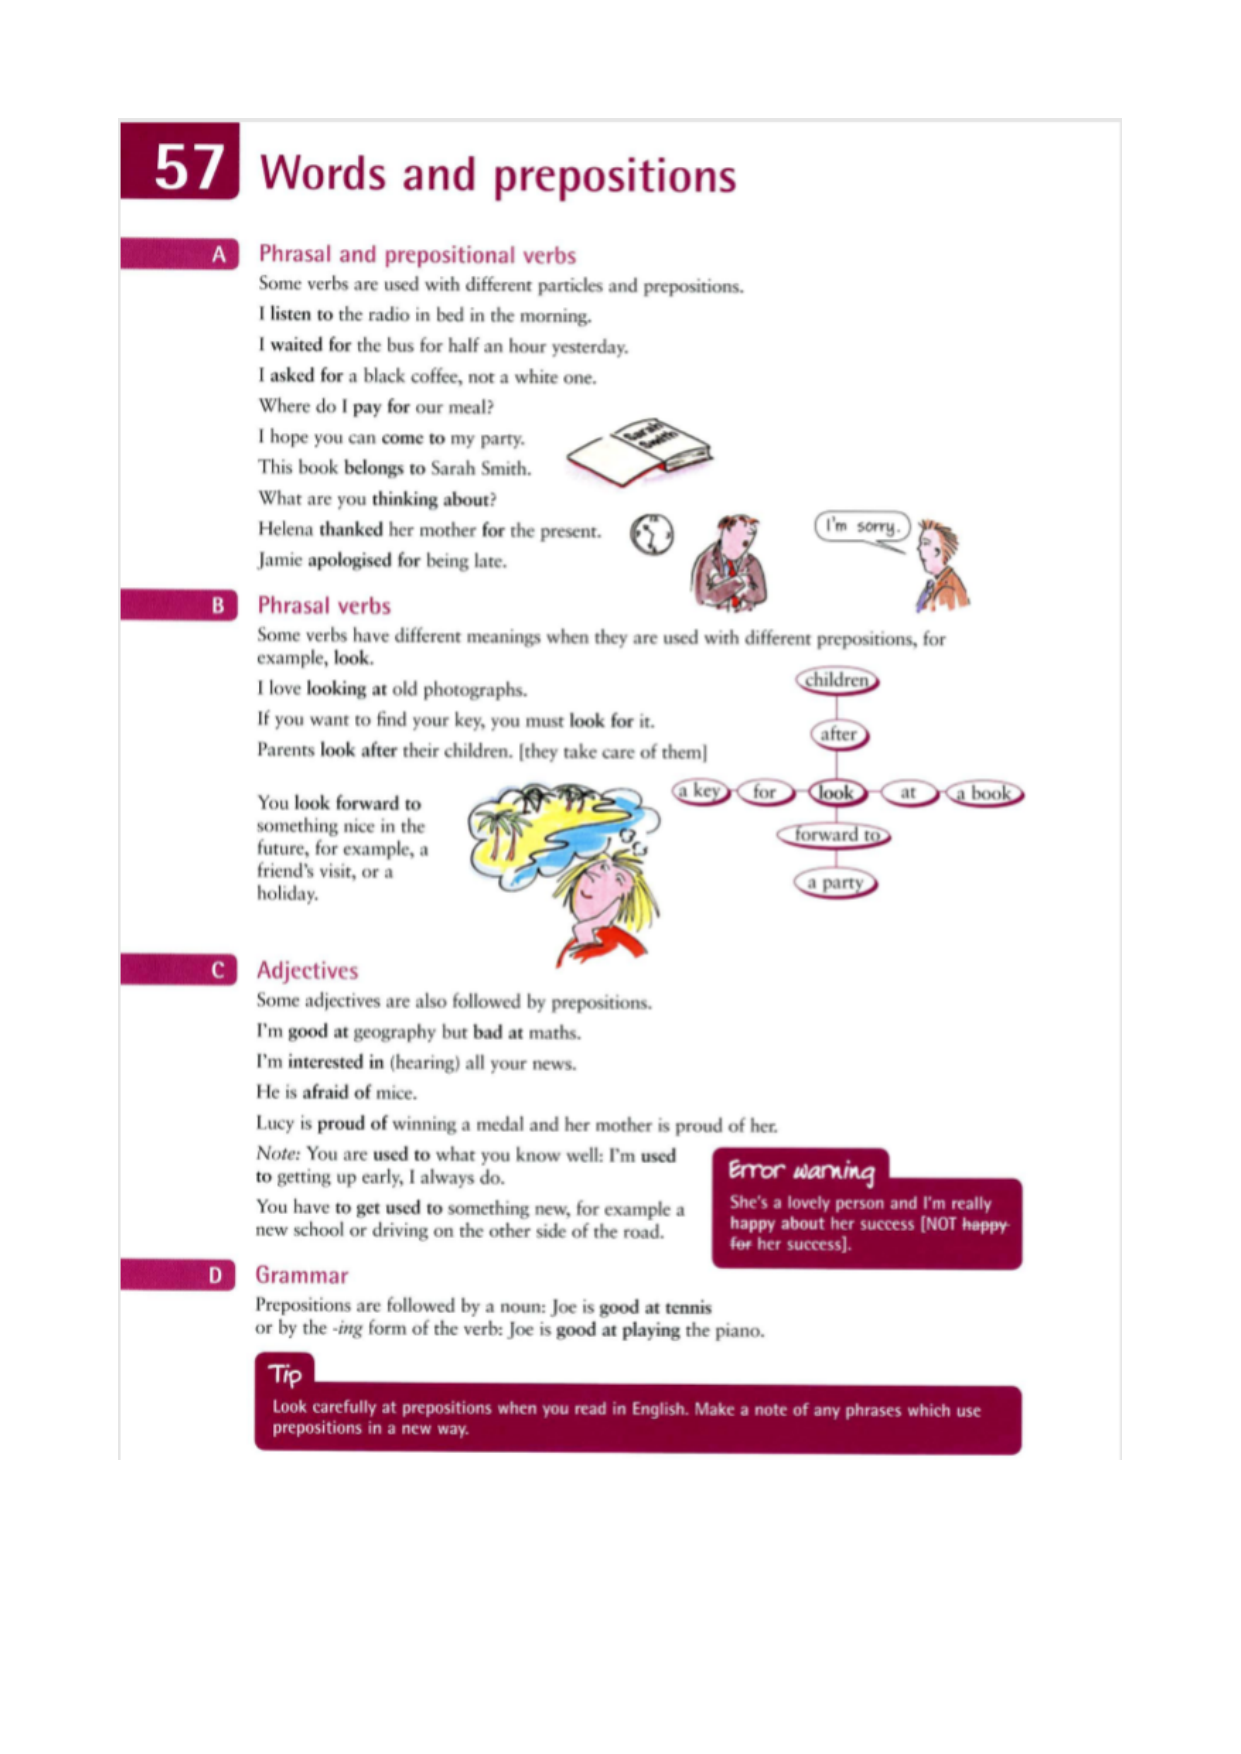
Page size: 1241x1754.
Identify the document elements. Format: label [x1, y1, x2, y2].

picture [118, 118, 1122, 1460]
